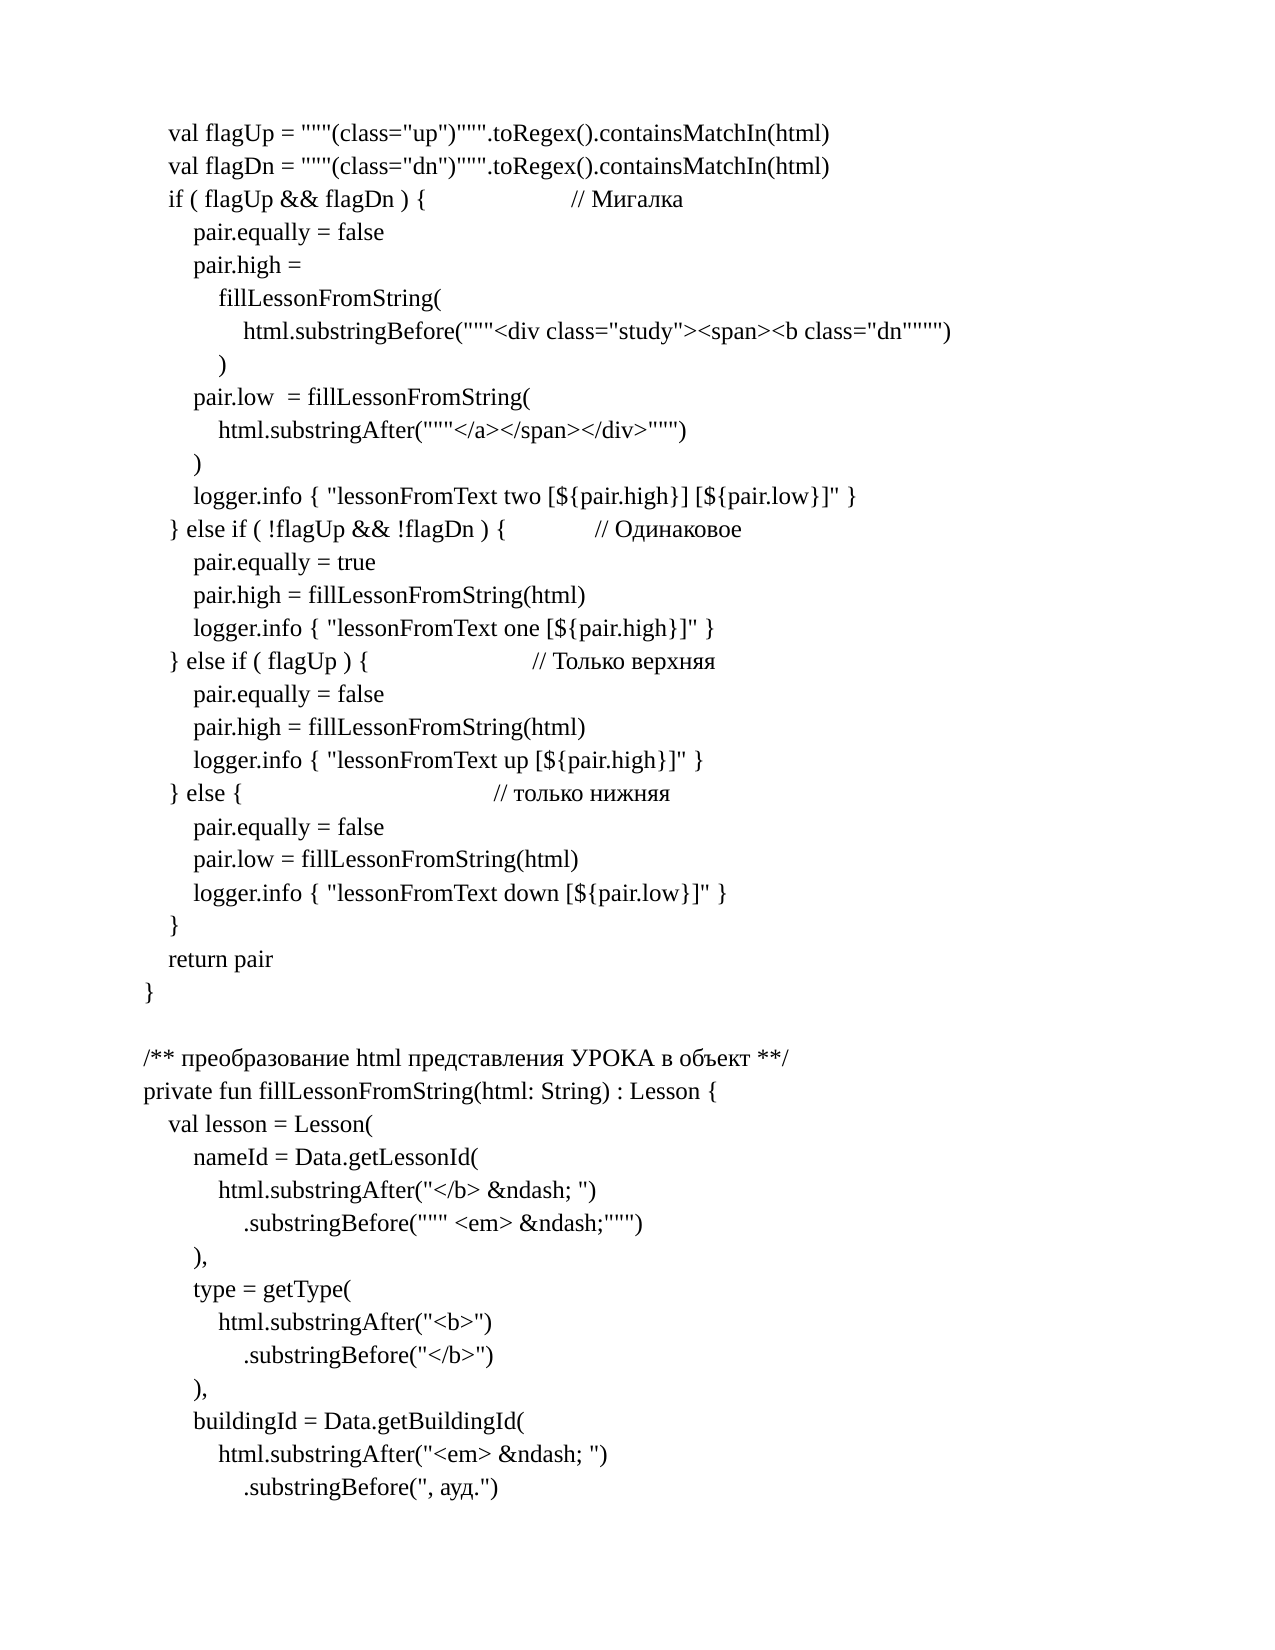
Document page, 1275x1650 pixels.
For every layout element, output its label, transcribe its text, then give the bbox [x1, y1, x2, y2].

text val flagUp = """(class="up")""".toRegex().containsMatchIn(html) val flagDn = """(class="dn")""".toRegex().containsMatchIn(html) if ( flagUp && flagDn ) { // Мигалка pair.equally = false pair.high = fillLessonFromString( html.substringBefore("""<div class="study"><span><b class="dn"""") ) pair.low = fillLessonFromString( html.substringAfter("""</a></span></div>""") ) logger.info { "lessonFromText two [${pair.high}] [${pair.low}]" } } else if ( !flagUp && !flagDn ) { // Одинаковое pair.equally = true pair.high = fillLessonFromString(html) logger.info { "lessonFromText one [${pair.high}]" } } else if ( flagUp ) { // Только верхняя pair.equally = false pair.high = fillLessonFromString(html) logger.info { "lessonFromText up [${pair.high}]" } } else { // только нижняя pair.equally = false pair.low = fillLessonFromString(html) logger.info { "lessonFromText down [${pair.low}]" } } return pair } /** преобразование html представления УРОКА в объект **/ private fun fillLessonFromString(html: String) : Lesson { val lesson = Lesson( nameId = Data.getLessonId( html.substringAfter("</b> &ndash; ") .substringBefore(""" <em> &ndash;""") ), type = getType( html.substringAfter("<b>") .substringBefore("</b>") ), buildingId = Data.getBuildingId( html.substringAfter("<em> &ndash; ") .substringBefore(", ауд.") [118, 118, 1157, 1501]
